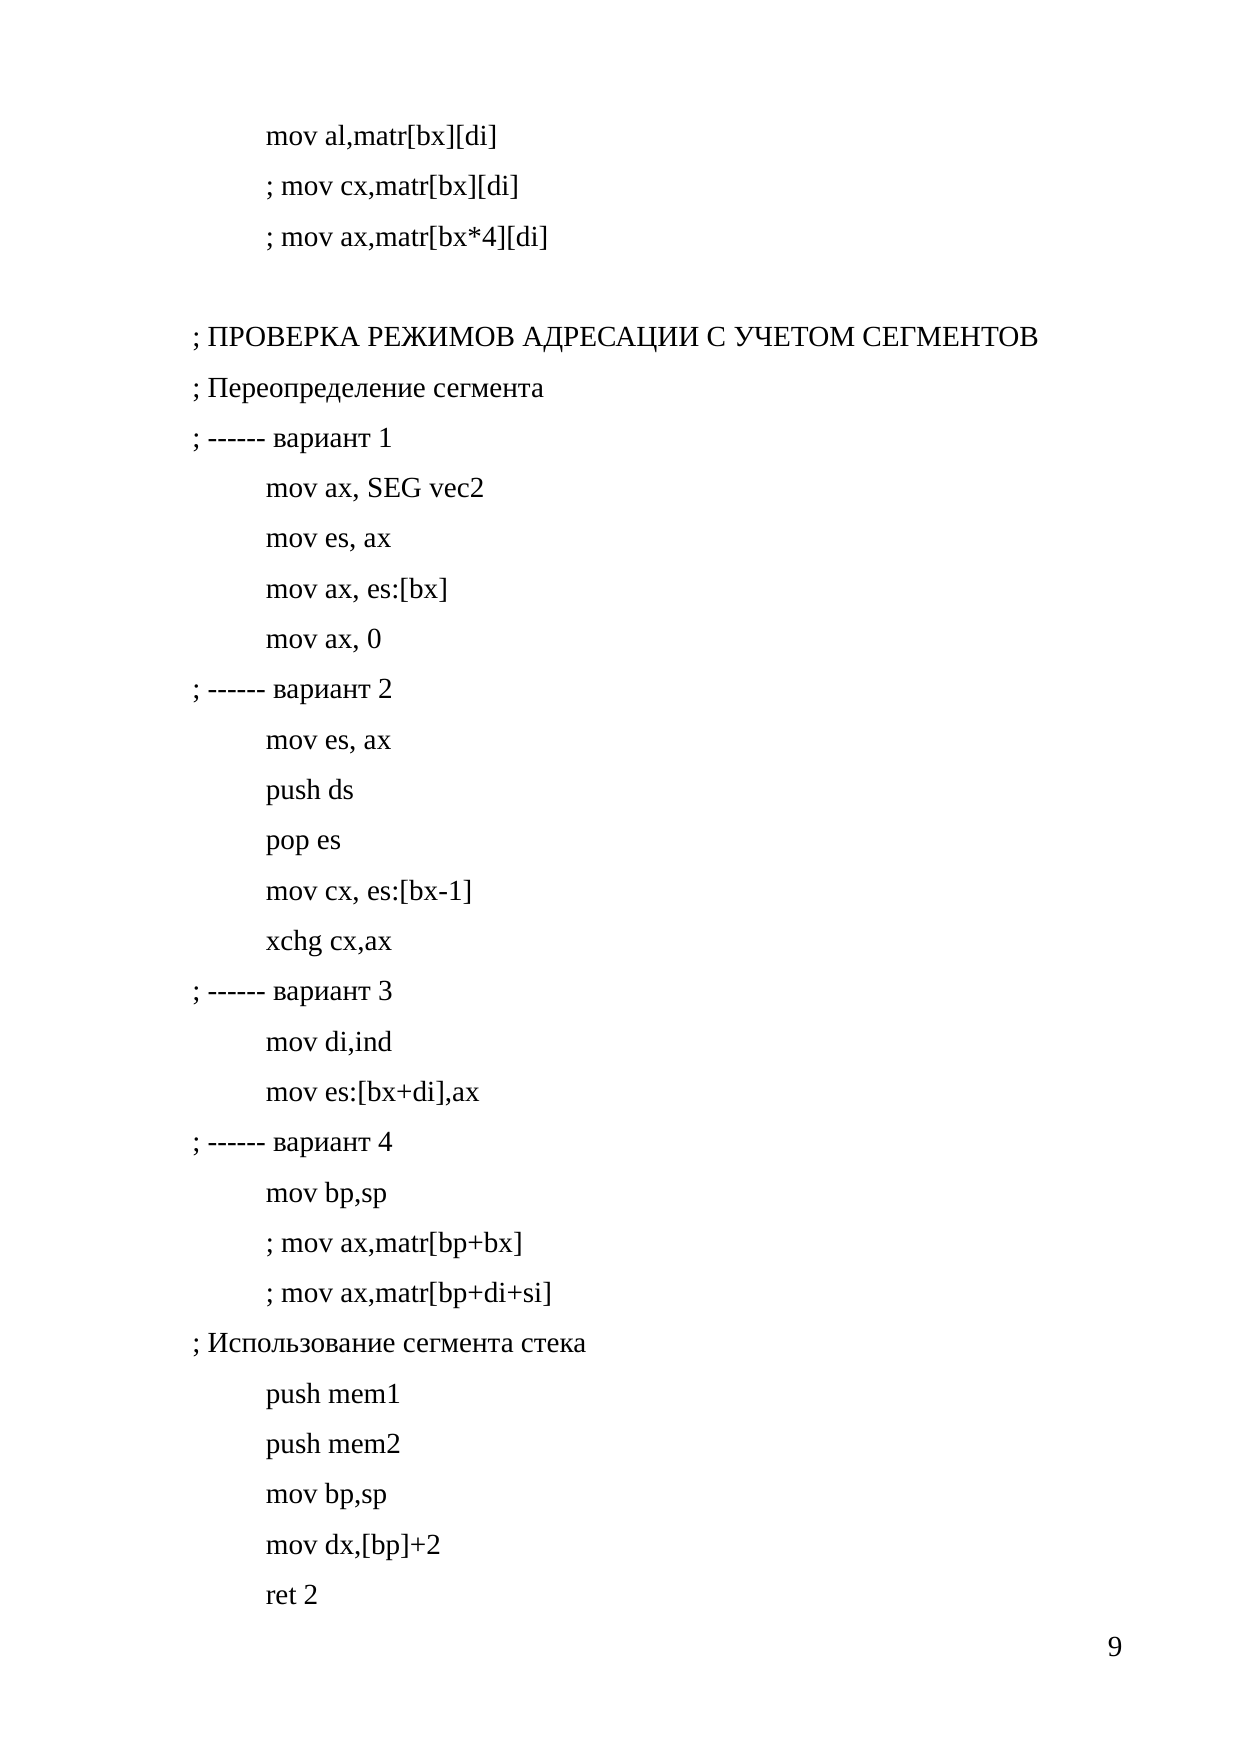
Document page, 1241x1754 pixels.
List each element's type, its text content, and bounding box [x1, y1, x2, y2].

text mov bp,sp [118, 1477, 1122, 1510]
text mov dx,[bp]+2 [118, 1527, 1122, 1560]
text push ds [118, 772, 1122, 806]
text mov ax, 0 [118, 621, 1122, 655]
text ; mov ax,matr[bp+di+si] [118, 1275, 1122, 1309]
text mov ax, es:[bx] [118, 571, 1122, 604]
text pop es [118, 822, 1122, 856]
text mov bp,sp [118, 1175, 1122, 1208]
text ; mov ax,matr[bp+bx] [118, 1225, 1122, 1258]
text mov es, ax [118, 521, 1122, 554]
text ; ------ вариант 3 [118, 973, 1122, 1007]
text ; Использование сегмента стека [118, 1326, 1122, 1359]
text mov es, ax [118, 722, 1122, 755]
text mov ax, SEG vec2 [118, 470, 1122, 504]
text ; Переопределение сегмента [118, 370, 1122, 403]
text push mem2 [118, 1426, 1122, 1460]
text ret 2 [118, 1577, 1122, 1611]
text mov cx, es:[bx-1] [118, 873, 1122, 906]
text ; ------ вариант 4 [118, 1124, 1122, 1158]
text mov es:[bx+di],ax [118, 1074, 1122, 1108]
text ; ПРОВЕРКА РЕЖИМОВ АДРЕСАЦИИ С УЧЕТОМ СЕГМЕНТОВ [118, 319, 1122, 353]
text ; ------ вариант 2 [118, 672, 1122, 705]
text ; mov ax,matr[bx*4][di] [118, 219, 1122, 252]
text xchg cx,ax [118, 923, 1122, 957]
text mov di,ind [118, 1024, 1122, 1057]
text ; mov cx,matr[bx][di] [118, 168, 1122, 202]
text ; ------ вариант 1 [118, 420, 1122, 453]
text mov al,matr[bx][di] [118, 118, 1122, 152]
text push mem1 [118, 1376, 1122, 1409]
